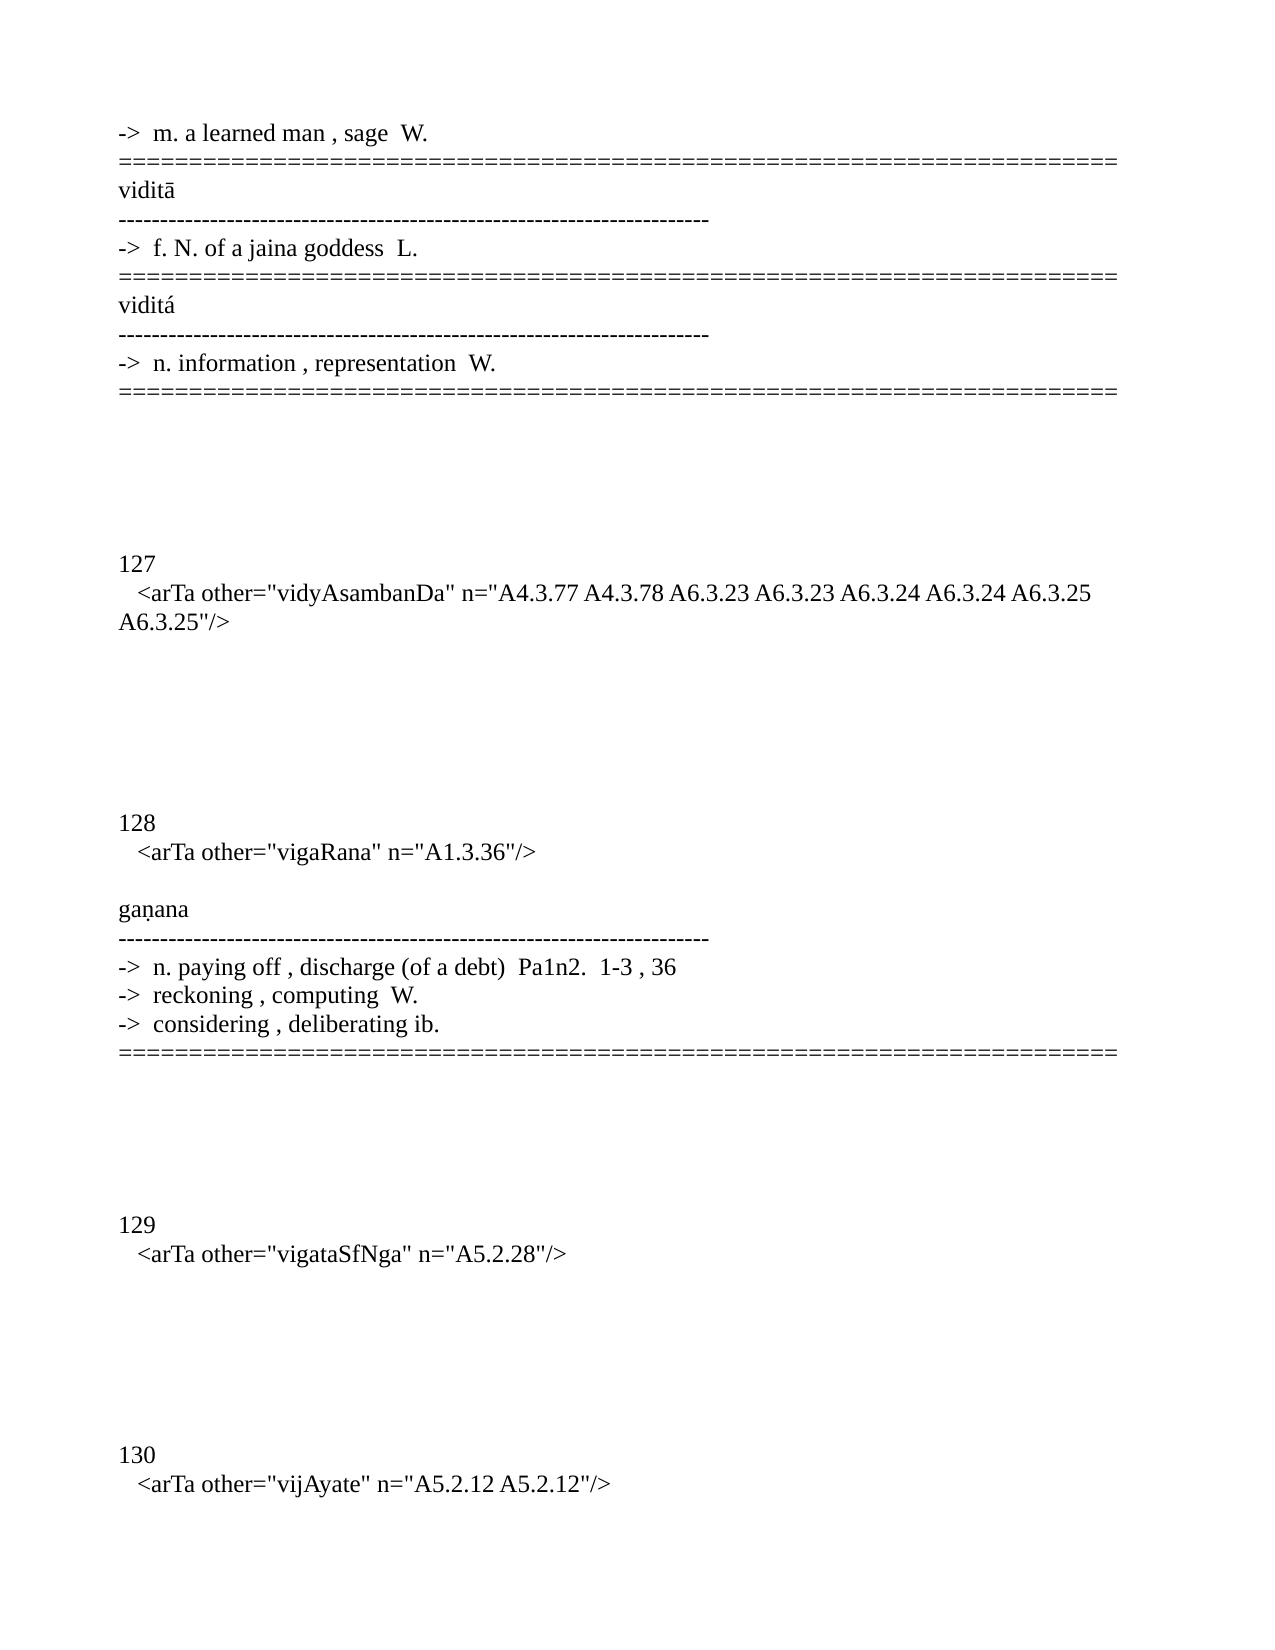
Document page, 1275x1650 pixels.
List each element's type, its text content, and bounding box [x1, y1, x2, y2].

text -> n. information , representation W. [118, 348, 1157, 377]
text -> reckoning , computing W. [118, 981, 1157, 1009]
text 128 [118, 808, 1157, 837]
text -> considering , deliberating ib. [118, 1009, 1157, 1038]
text ======================================================================= [118, 1038, 1157, 1067]
text 130 [118, 1441, 1157, 1469]
text viditā [118, 176, 1157, 204]
text ======================================================================= [118, 147, 1157, 176]
text <arTa other="vijAyate" n="A5.2.12 A5.2.12"/> [118, 1469, 1157, 1498]
text gaṇana [118, 894, 1157, 923]
text -> n. paying off , discharge (of a debt) Pa1n2. 1-3 , 36 [118, 952, 1157, 981]
text <arTa other="vidyAsambanDa" n="A4.3.77 A4.3.78 A6.3.23 A6.3.23 A6.3.24 A6.3.24 A6.3.25 A6.3.25"/> [118, 578, 1157, 636]
text ----------------------------------------------------------------------- [118, 923, 1157, 952]
text ======================================================================= [118, 377, 1157, 406]
text 129 [118, 1211, 1157, 1239]
text 127 [118, 549, 1157, 578]
text -> f. N. of a jaina goddess L. [118, 233, 1157, 262]
text -> m. a learned man , sage W. [118, 118, 1157, 147]
text ----------------------------------------------------------------------- [118, 319, 1157, 348]
text <arTa other="vigataSfNga" n="A5.2.28"/> [118, 1239, 1157, 1268]
text <arTa other="vigaRana" n="A1.3.36"/> [118, 837, 1157, 866]
text viditá [118, 291, 1157, 319]
text ----------------------------------------------------------------------- [118, 204, 1157, 233]
text ======================================================================= [118, 262, 1157, 291]
